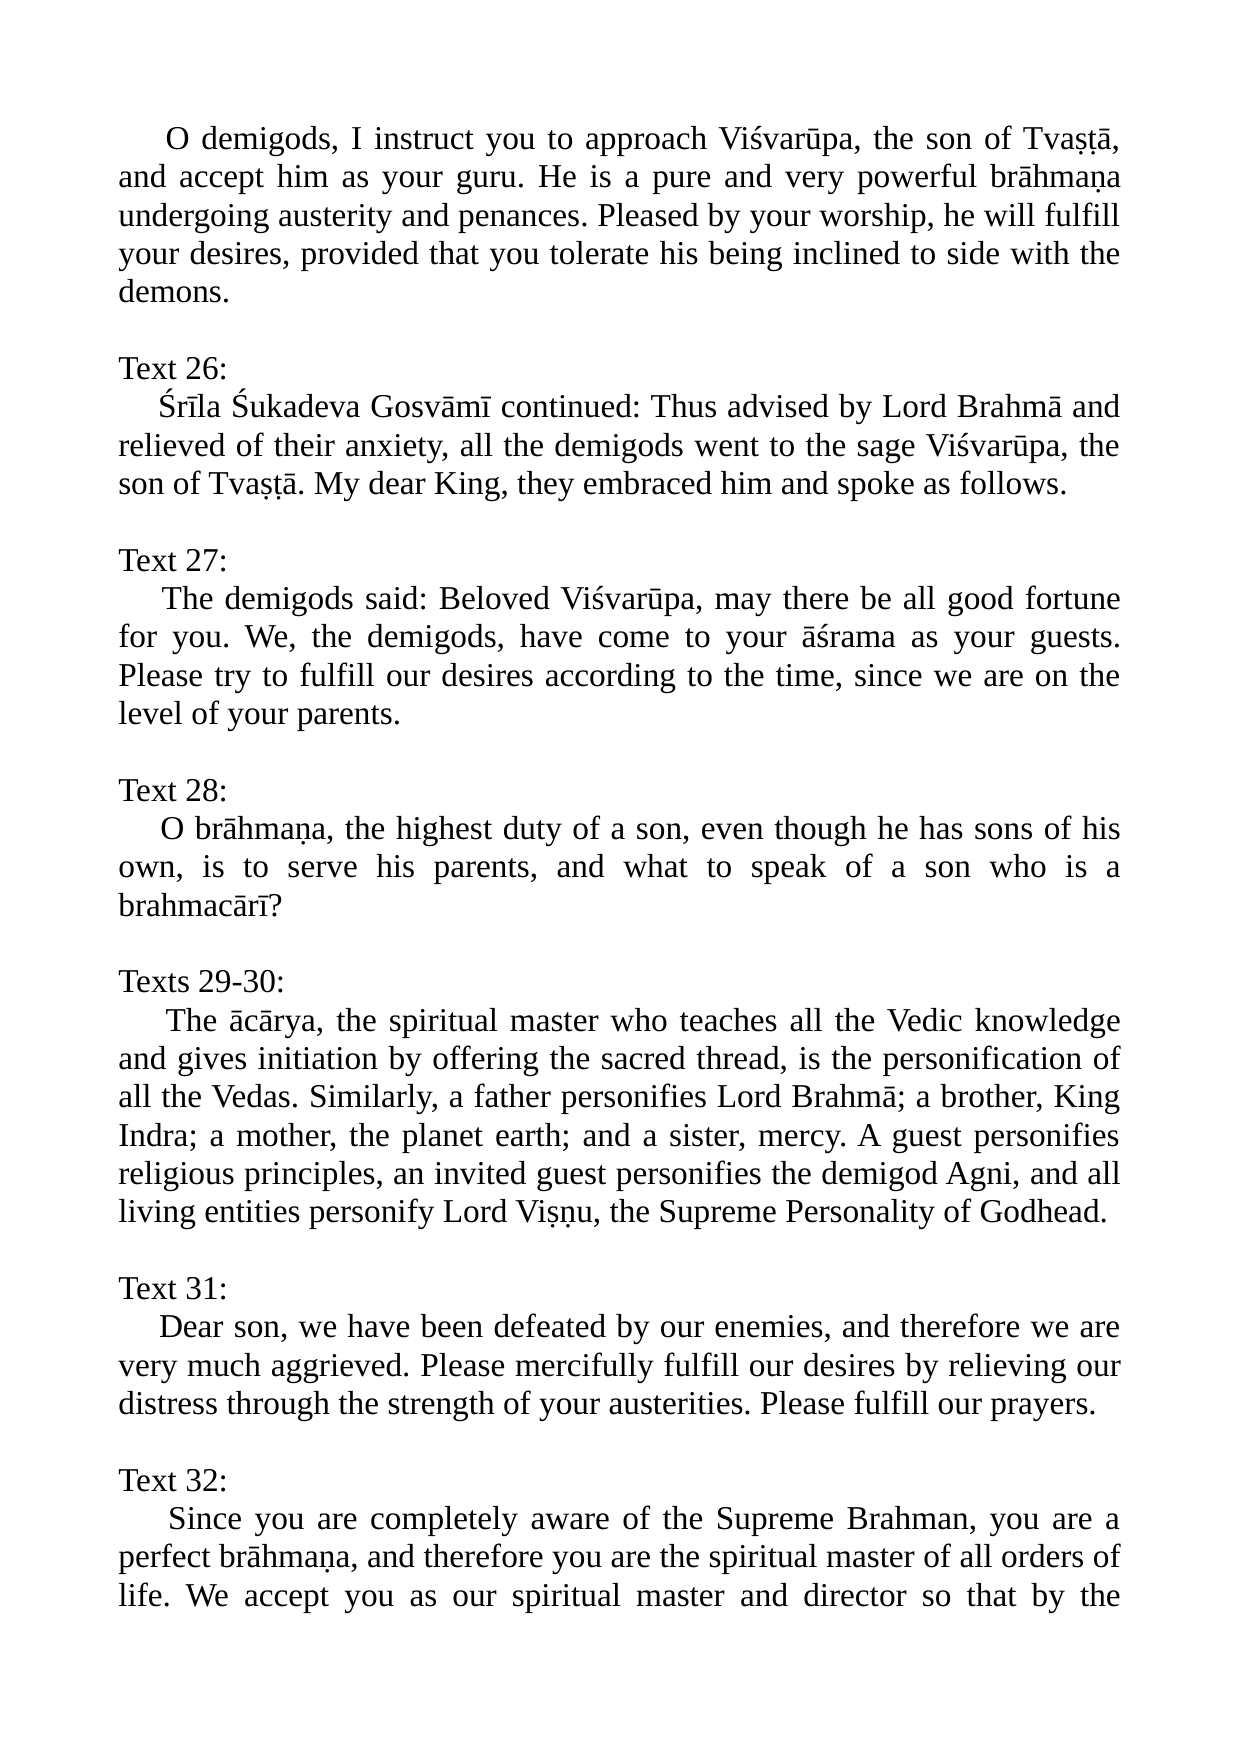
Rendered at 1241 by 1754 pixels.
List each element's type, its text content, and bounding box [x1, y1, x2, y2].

text Śrīla Śukadeva Gosvāmī continued: Thus advised by Lord Brahmā and relieved of their anxiety, all the demigods went to the sage Viśvarūpa, the son of Tvaṣṭā. My dear King, they embraced him and spoke as follows. [118, 386, 1122, 501]
text Text 27: [118, 540, 1122, 578]
text Text 32: [118, 1460, 1122, 1498]
text Texts 29-30: [118, 961, 1122, 1000]
text The demigods said: Beloved Viśvarūpa, may there be all good fortune for you. We, the demigods, have come to your āśrama as your guests. Please try to fulfill our desires according to the time, since we are on the level of your parents. [118, 578, 1122, 731]
text Dear son, we have been defeated by our enemies, and therefore we are very much aggrieved. Please mercifully fulfill our desires by relieving our distress through the strength of your austerities. Please fulfill our prayers. [118, 1306, 1122, 1421]
text Since you are completely aware of the Supreme Brahman, you are a perfect brāhmaṇa, and therefore you are the spiritual master of all orders of life. We accept you as our spiritual master and director so that by the [118, 1498, 1122, 1613]
text Text 31: [118, 1268, 1122, 1306]
text Text 28: [118, 770, 1122, 808]
text Text 26: [118, 348, 1122, 386]
text The ācārya, the spiritual master who teaches all the Vedic knowledge and gives initiation by offering the sacred thread, is the personification of all the Vedas. Similarly, a father personifies Lord Brahmā; a brother, King Indra; a mother, the planet earth; and a sister, mercy. A guest personifies religious principles, an invited guest personifies the demigod Agni, and all living entities personify Lord Viṣṇu, the Supreme Personality of Godhead. [118, 1000, 1122, 1230]
text O demigods, I instruct you to approach Viśvarūpa, the son of Tvaṣṭā, and accept him as your guru. He is a pure and very powerful brāhmaṇa undergoing austerity and penances. Pleased by your worship, he will fulfill your desires, provided that you tolerate his being inclined to side with the demons. [118, 118, 1122, 310]
text O brāhmaṇa, the highest duty of a son, even though he has sons of his own, is to serve his parents, and what to speak of a son who is a brahmacārī? [118, 808, 1122, 923]
